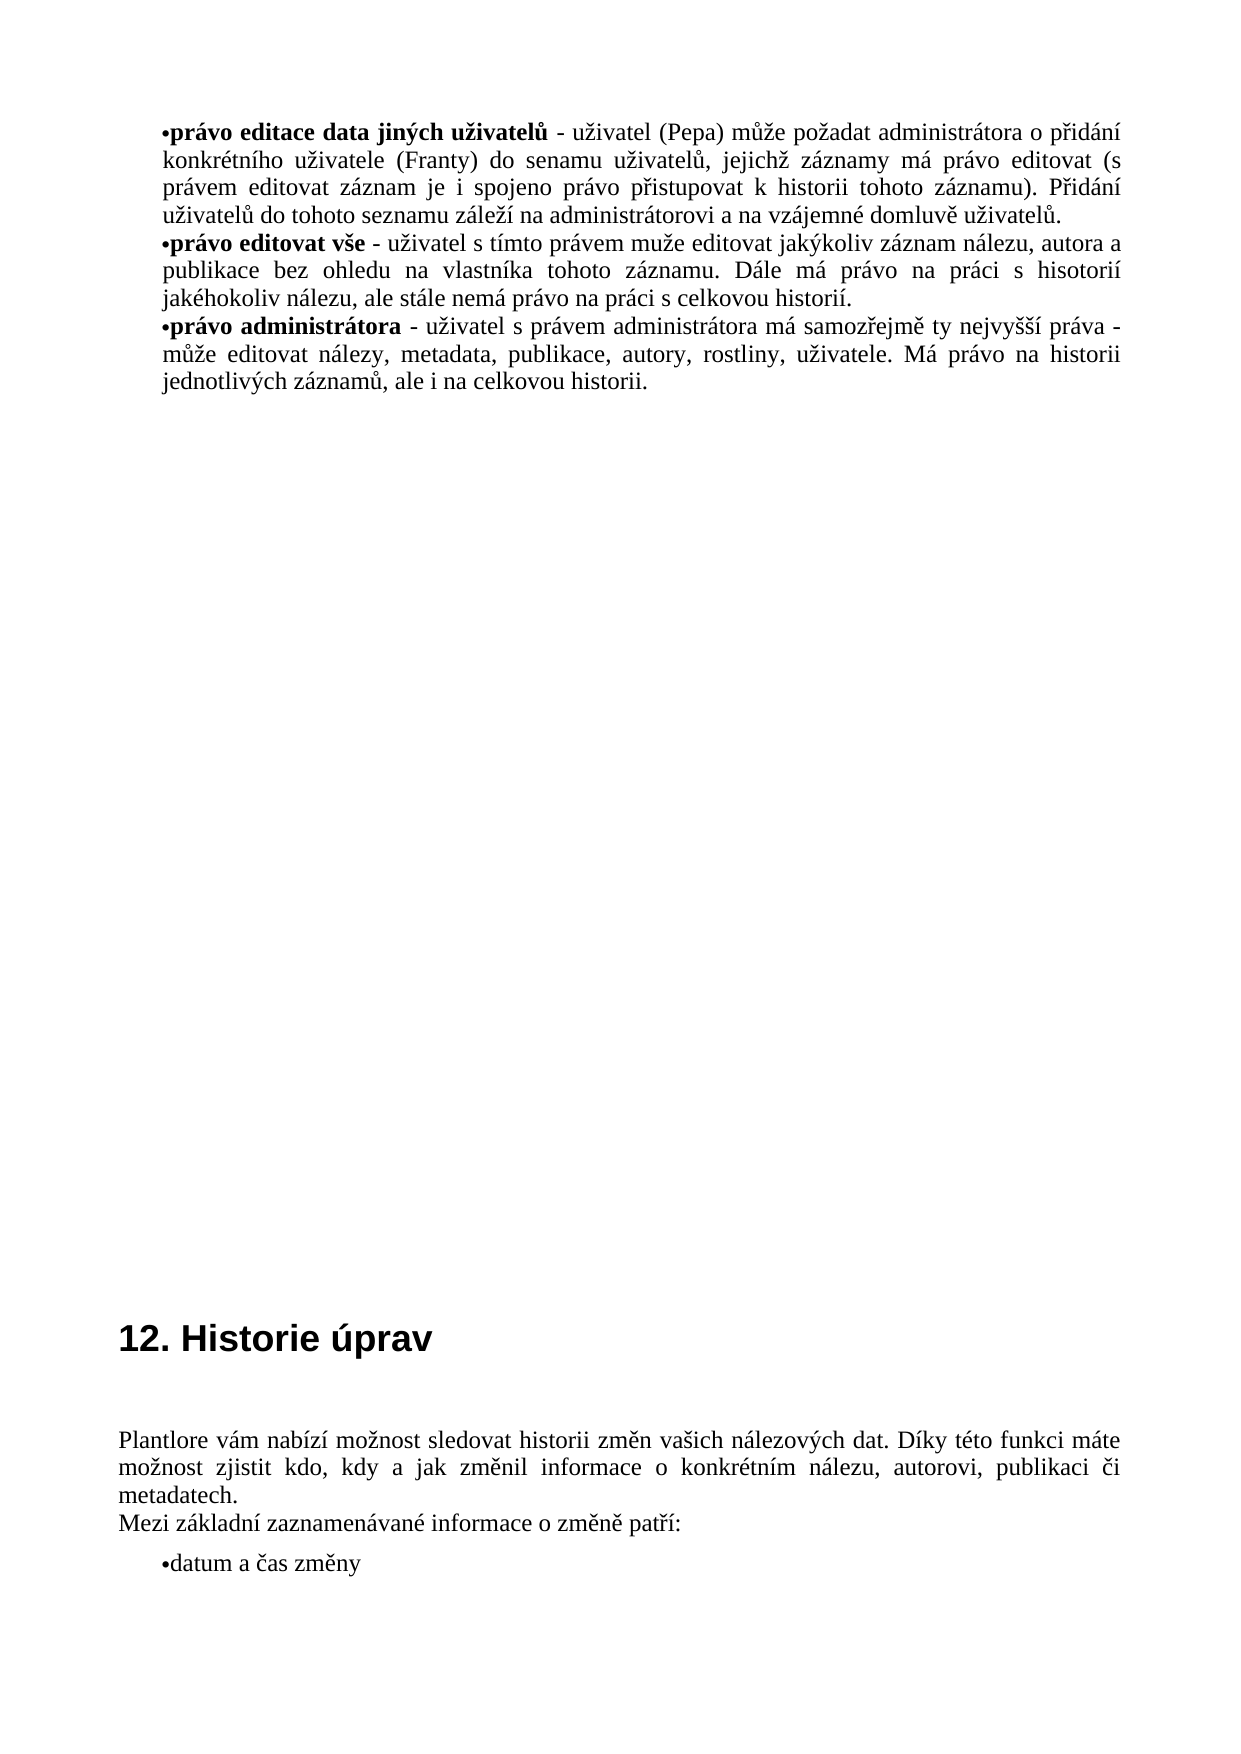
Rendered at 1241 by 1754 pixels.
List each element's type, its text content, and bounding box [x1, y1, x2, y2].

list právo editovat vše - uživatel s tímto právem muže editovat jakýkoliv záznam nálezu, autora a publikace bez ohledu na vlastníka tohoto záznamu. Dále má právo na práci s hisotorií jakéhokoliv nálezu, ale stále nemá právo na práci s celkovou historií. [162, 229, 1122, 312]
subtitle 12. Historie úprav [118, 1317, 1122, 1359]
text Plantlore vám nabízí možnost sledovat historii změn vašich nálezových dat. Díky této funkci máte možnost zjistit kdo, kdy a jak změnil informace o konkrétním nálezu, autorovi, publikaci či metadatech. Mezi základní zaznamenávané informace o změně patří: [118, 1426, 1122, 1537]
list právo administrátora - uživatel s právem administrátora má samozřejmě ty nejvyšší práva - může editovat nálezy, metadata, publikace, autory, rostliny, uživatele. Má právo na historii jednotlivých záznamů, ale i na celkovou historii. [162, 312, 1122, 395]
list právo editace data jiných uživatelů - uživatel (Pepa) může požadat administrátora o přidání konkrétního uživatele (Franty) do senamu uživatelů, jejichž záznamy má právo editovat (s právem editovat záznam je i spojeno právo přistupovat k historii tohoto záznamu). Přidání uživatelů do tohoto seznamu záleží na administrátorovi a na vzájemné domluvě uživatelů. [162, 118, 1122, 229]
list datum a čas změny [162, 1549, 1122, 1577]
